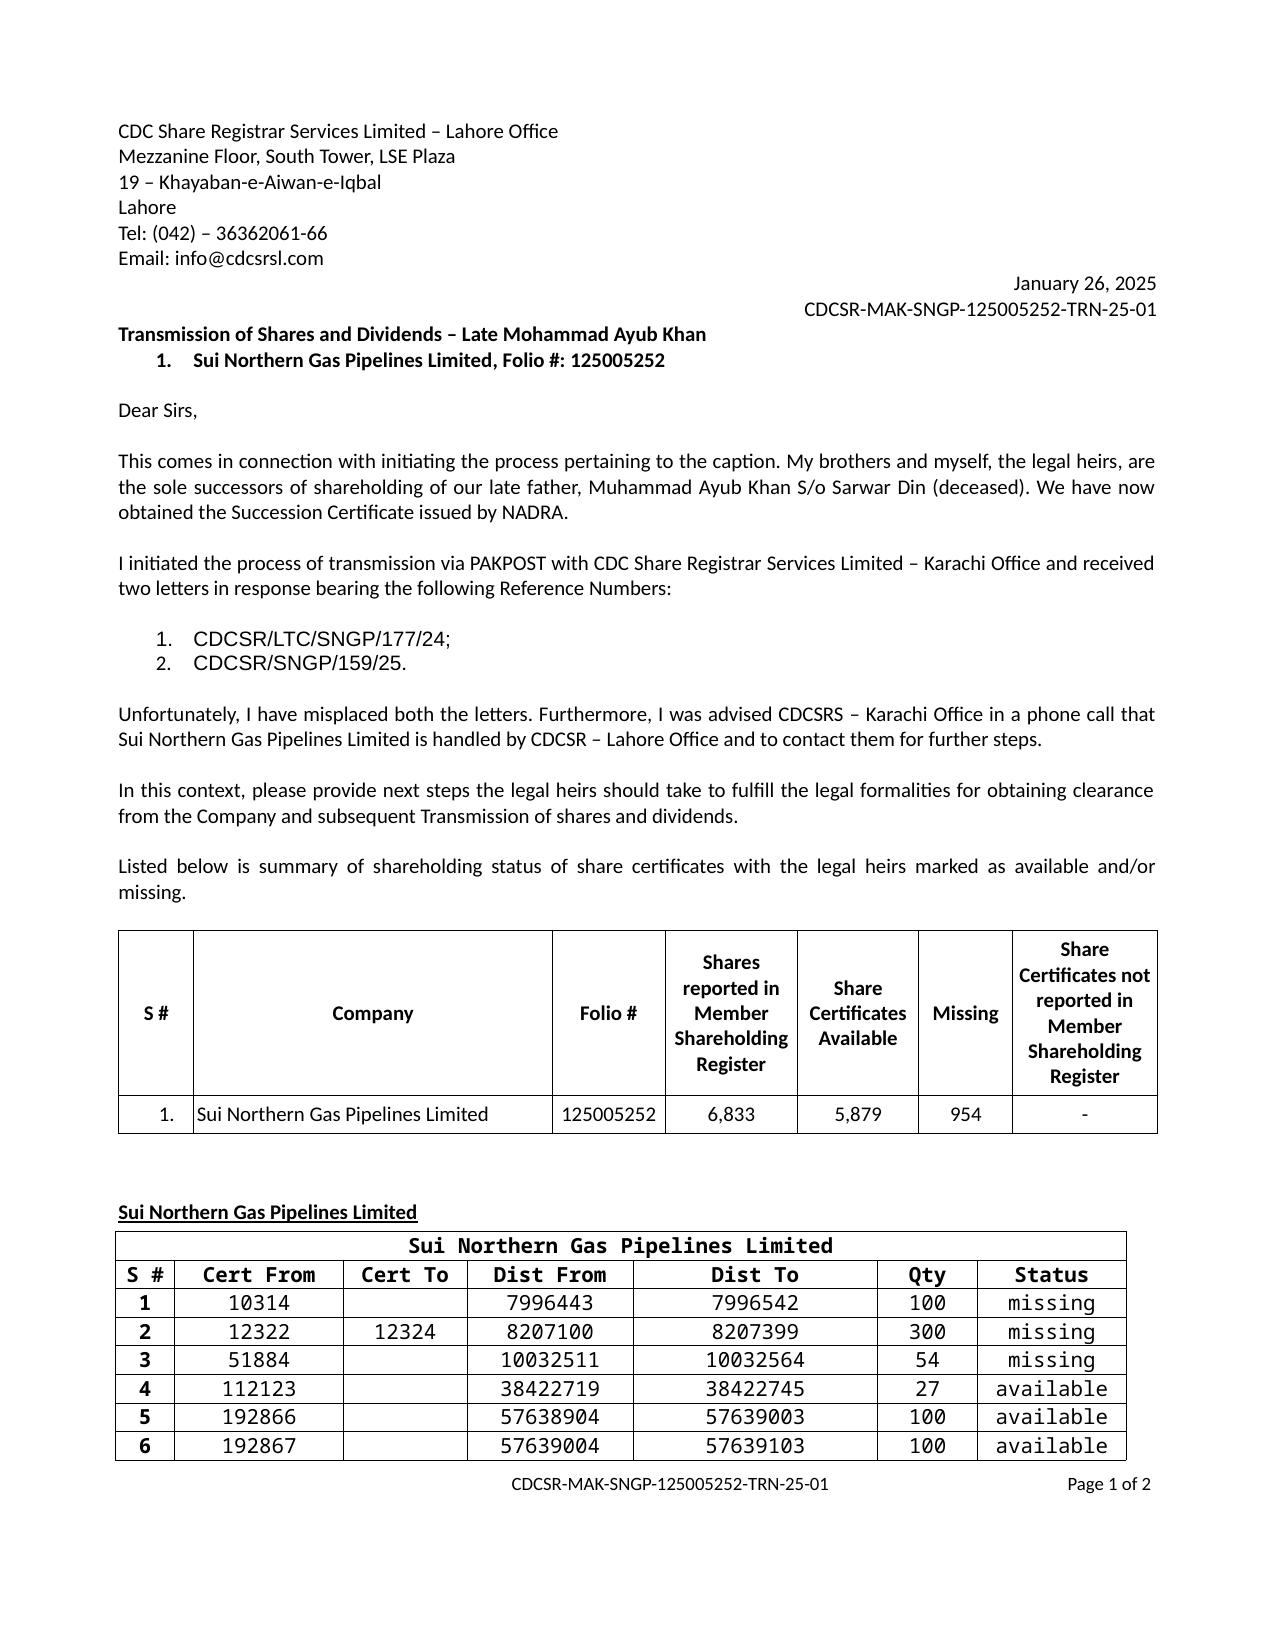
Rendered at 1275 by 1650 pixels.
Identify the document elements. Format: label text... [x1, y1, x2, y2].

table_cell missing [978, 1289, 1126, 1317]
text Dear Sirs, [118, 398, 1157, 423]
table_cell Dist To [634, 1261, 877, 1288]
text In this context, please provide next steps the legal heirs should take to fulfill the legal formalities for obtaining clearance from the Company and subsequent Transmission of shares and dividends. [118, 777, 1157, 828]
text Tel: (042) – 36362061-66 [118, 220, 1157, 245]
table_cell S # [116, 1261, 174, 1288]
table_cell Status [978, 1261, 1126, 1288]
list CDCSR/LTC/SNGP/177/24; [156, 626, 1157, 650]
table_cell Cert From [175, 1261, 343, 1288]
text Unfortunately, I have misplaced both the letters. Furthermore, I was advised CDCSRS – Karachi Office in a phone call that Sui Northern Gas Pipelines Limited is handled by CDCSR – Lahore Office and to contact them for further steps. [118, 701, 1157, 752]
table_cell 57639003 [634, 1404, 877, 1431]
table_cell 5 [116, 1404, 174, 1431]
table_cell 10314 [175, 1289, 343, 1317]
table_cell [344, 1375, 467, 1402]
table_header Company [194, 931, 552, 1095]
table_cell 12322 [175, 1318, 343, 1345]
table_cell 6,833 [666, 1096, 797, 1133]
table_header Share Certificates not reported in Member Shareholding Register [1013, 931, 1157, 1095]
text 19 – Khayaban-e-Aiwan-e-Iqbal [118, 169, 1157, 194]
table_cell 3 [116, 1346, 174, 1374]
list Sui Northern Gas Pipelines Limited, Folio #: 125005252 [156, 347, 1157, 372]
table_cell 8207399 [634, 1318, 877, 1345]
table_cell 7996443 [468, 1289, 633, 1317]
table_cell [344, 1289, 467, 1317]
table_cell [344, 1346, 467, 1374]
table_cell 100 [878, 1404, 977, 1431]
table_cell 54 [878, 1346, 977, 1374]
table_cell 100 [878, 1432, 977, 1459]
table_cell 51884 [175, 1346, 343, 1374]
table_cell 1 [116, 1289, 174, 1317]
table_cell available [978, 1375, 1126, 1402]
table_header Missing [919, 931, 1012, 1095]
table_cell 57639004 [468, 1432, 633, 1459]
table_header Shares reported in Member Shareholding Register [666, 931, 797, 1095]
table_header Folio # [553, 931, 665, 1095]
table_cell missing [978, 1346, 1126, 1374]
table_cell 192866 [175, 1404, 343, 1431]
table_cell 8207100 [468, 1318, 633, 1345]
text Lahore [118, 194, 1157, 220]
text This comes in connection with initiating the process pertaining to the caption. My brothers and myself, the legal heirs, are the sole successors of shareholding of our late father, Muhammad Ayub Khan S/o Sarwar Din (deceased). We have now obtained the Succession Certificate issued by NADRA. [118, 448, 1157, 525]
table_cell 6 [116, 1432, 174, 1459]
table_cell 12324 [344, 1318, 467, 1345]
table_cell 5,879 [798, 1096, 918, 1133]
table_cell Sui Northern Gas Pipelines Limited [194, 1096, 552, 1133]
text CDCSR-MAK-SNGP-125005252-TRN-25-01 [118, 296, 1157, 321]
table_cell 300 [878, 1318, 977, 1345]
table_cell 954 [919, 1096, 1012, 1133]
table_cell 38422745 [634, 1375, 877, 1402]
table_header Share Certificates Available [798, 931, 918, 1095]
text January 26, 2025 [118, 271, 1157, 296]
table_cell [344, 1404, 467, 1431]
table_cell 192867 [175, 1432, 343, 1459]
table_header S # [119, 931, 193, 1095]
table_cell 2 [116, 1318, 174, 1345]
table_cell 10032511 [468, 1346, 633, 1374]
table_cell 27 [878, 1375, 977, 1402]
table_cell Dist From [468, 1261, 633, 1288]
table_cell 100 [878, 1289, 977, 1317]
text Transmission of Shares and Dividends – Late Mohammad Ayub Khan [118, 321, 1157, 347]
table_cell 125005252 [553, 1096, 665, 1133]
text Email: info@cdcsrsl.com [118, 245, 1157, 271]
text I initiated the process of transmission via PAKPOST with CDC Share Registrar Services Limited – Karachi Office and received two letters in response bearing the following Reference Numbers: [118, 550, 1157, 601]
table_cell available [978, 1432, 1126, 1459]
table_cell available [978, 1404, 1126, 1431]
table_cell 112123 [175, 1375, 343, 1402]
text Mezzanine Floor, South Tower, LSE Plaza [118, 143, 1157, 169]
table_cell 57638904 [468, 1404, 633, 1431]
table_cell 4 [116, 1375, 174, 1402]
table_cell [344, 1432, 467, 1459]
table_cell Cert To [344, 1261, 467, 1288]
table_cell 7996542 [634, 1289, 877, 1317]
subtitle Sui Northern Gas Pipelines Limited [118, 1199, 1157, 1225]
table_cell Qty [878, 1261, 977, 1288]
table_cell 57639103 [634, 1432, 877, 1459]
table_header Sui Northern Gas Pipelines Limited [116, 1232, 1126, 1260]
table_cell - [1013, 1096, 1157, 1133]
table_cell [119, 1096, 193, 1133]
text Listed below is summary of shareholding status of share certificates with the legal heirs marked as available and/or missing. [118, 854, 1157, 904]
table_cell 38422719 [468, 1375, 633, 1402]
list CDCSR/SNGP/159/25. [156, 650, 1157, 676]
table_cell missing [978, 1318, 1126, 1345]
text CDC Share Registrar Services Limited – Lahore Office [118, 118, 1157, 143]
table_cell 10032564 [634, 1346, 877, 1374]
